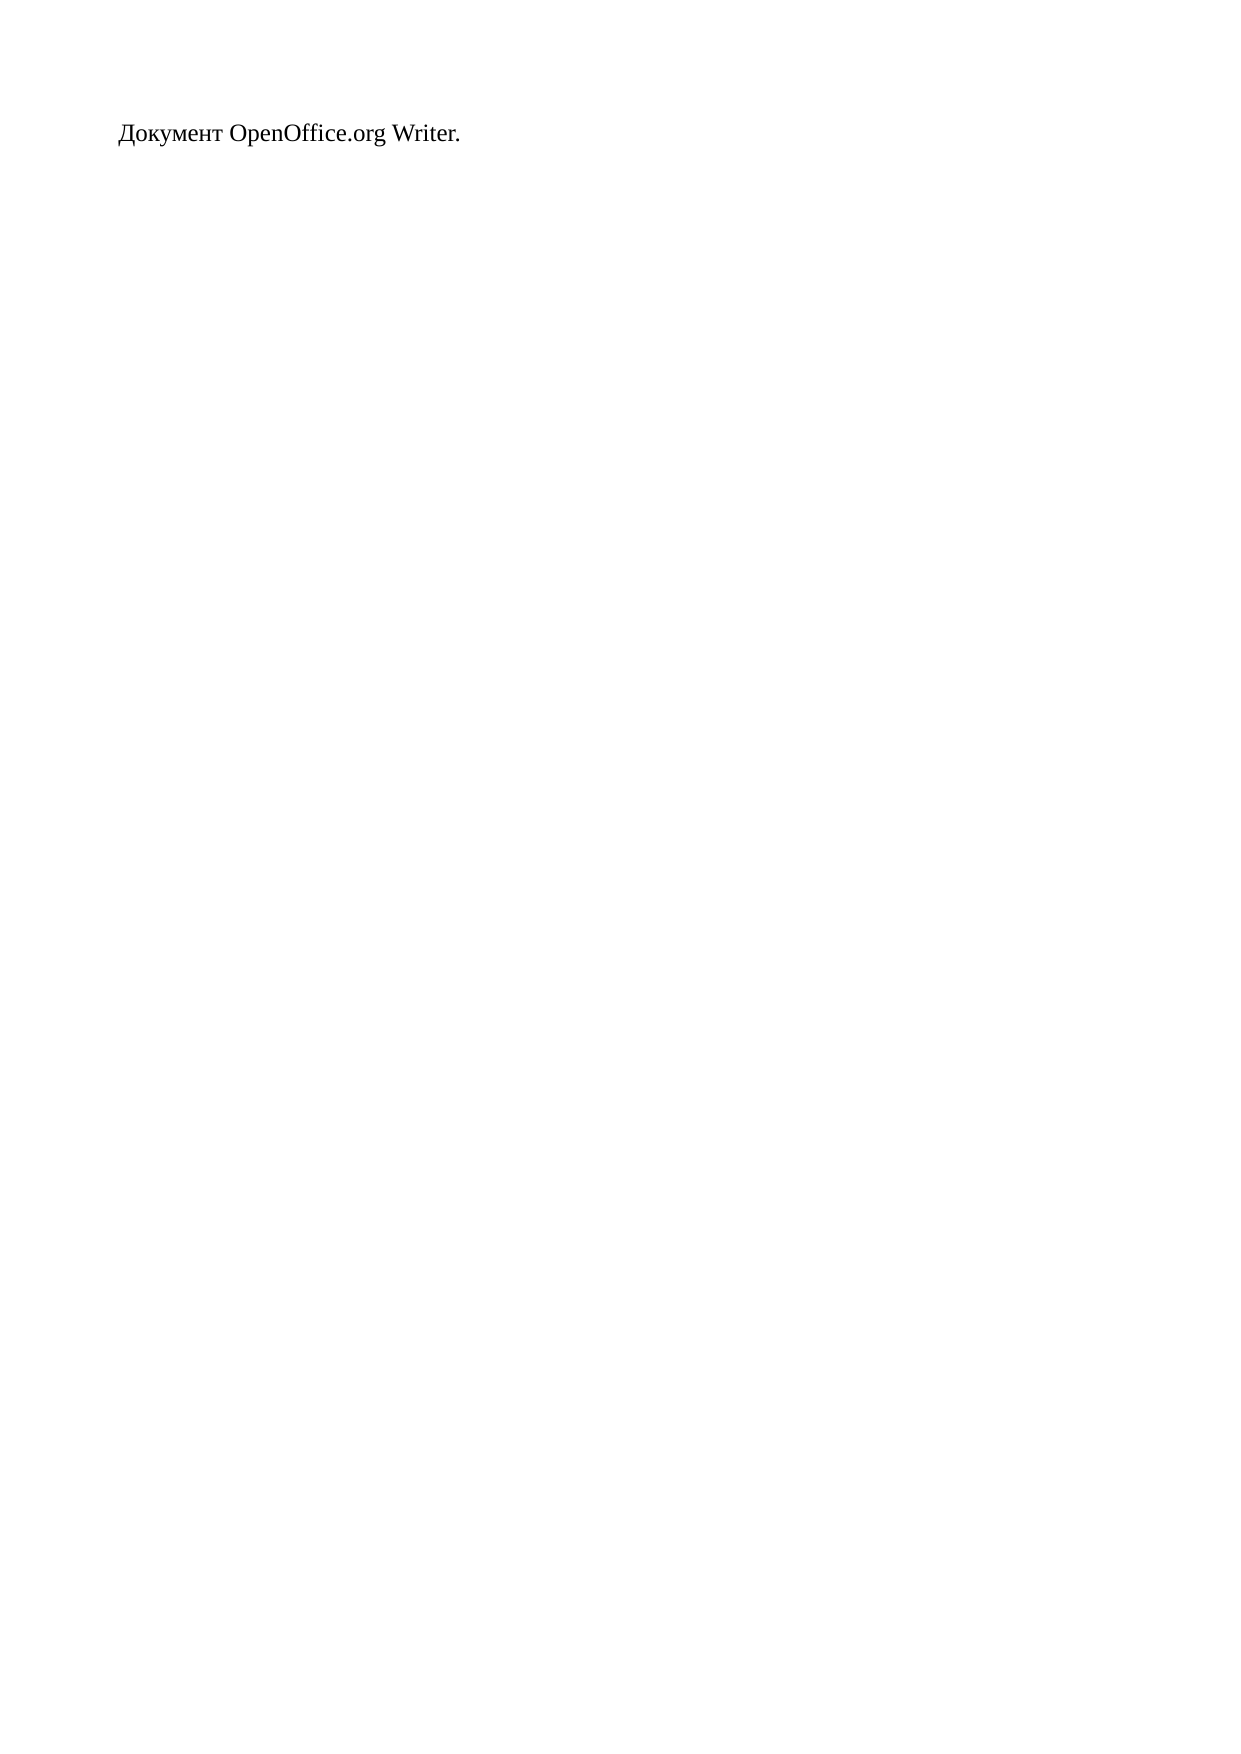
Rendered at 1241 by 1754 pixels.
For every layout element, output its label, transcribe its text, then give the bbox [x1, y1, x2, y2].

text Документ OpenOffice.org Writer. [118, 118, 1122, 147]
